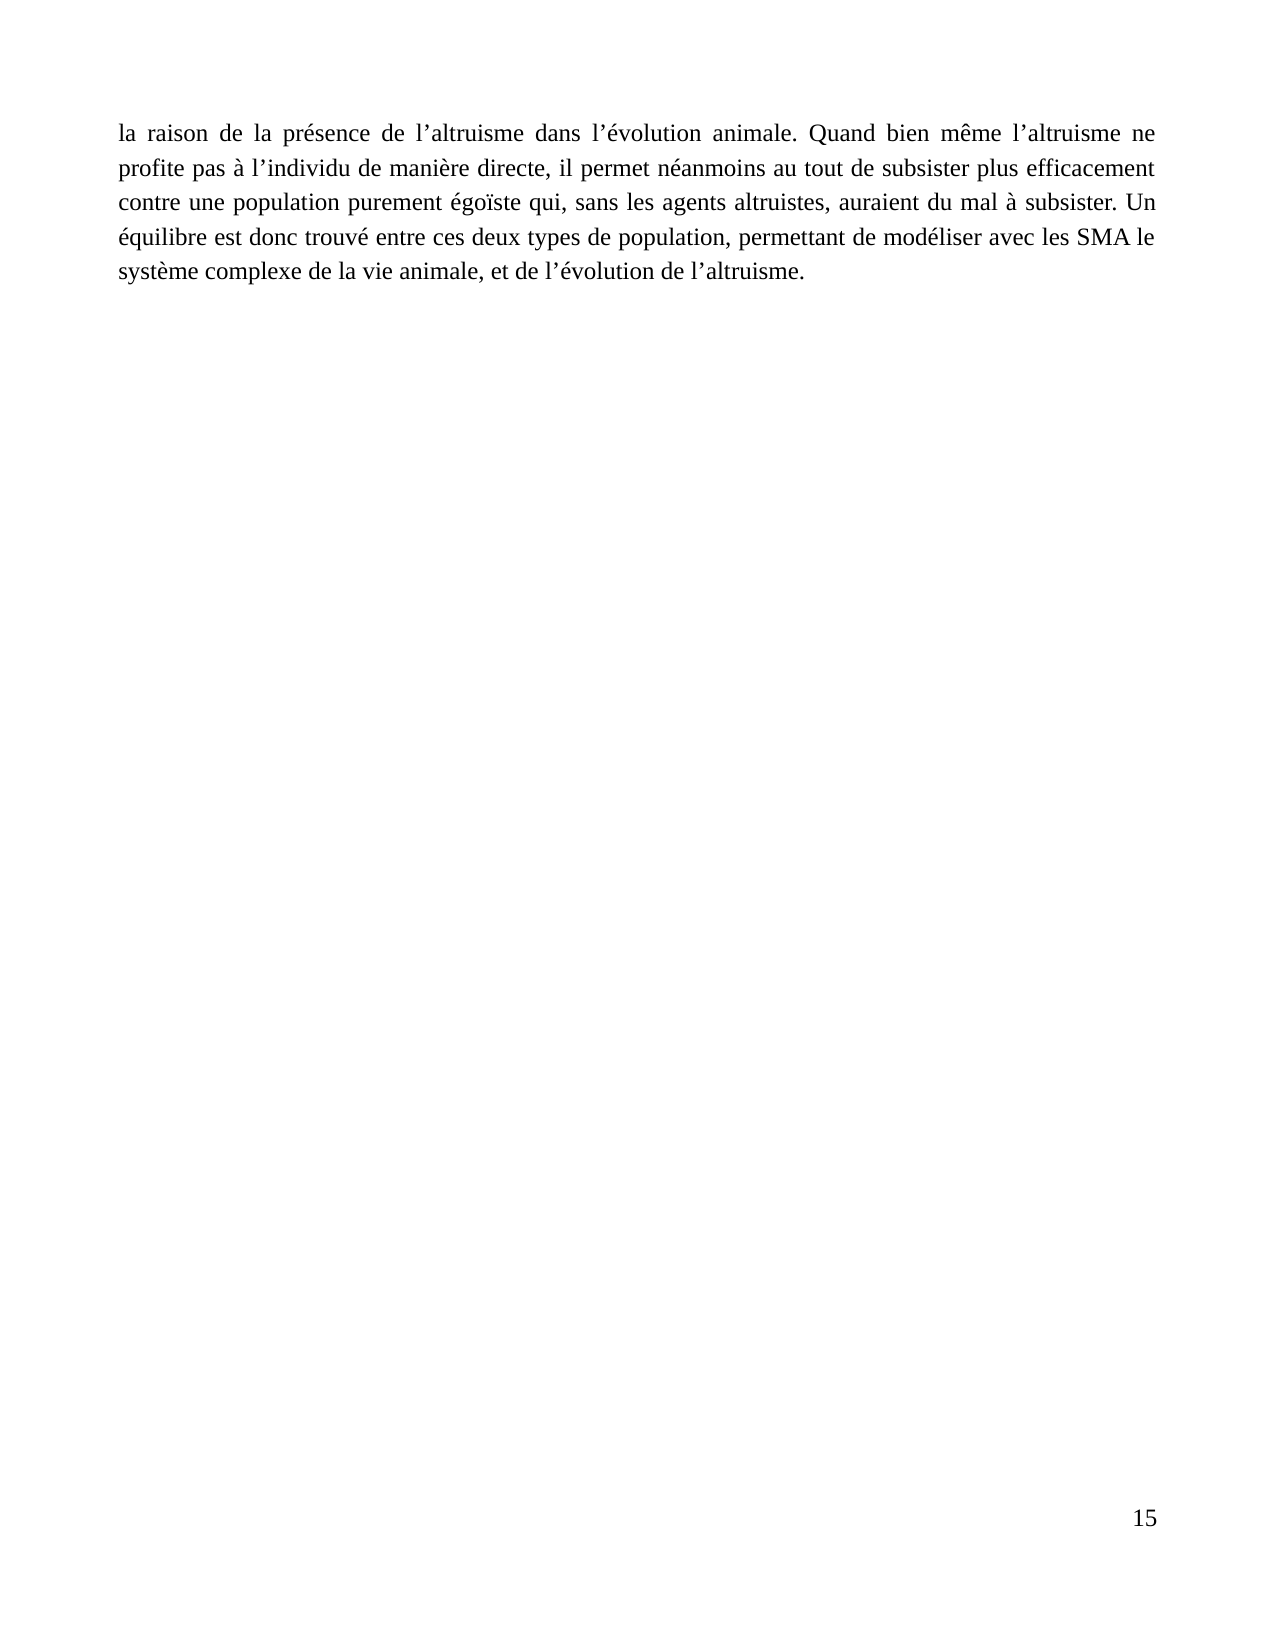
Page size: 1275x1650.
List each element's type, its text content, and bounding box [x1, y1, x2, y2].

text la raison de la présence de l’altruisme dans l’évolution animale. Quand bien même l’altruisme ne profite pas à l’individu de manière directe, il permet néanmoins au tout de subsister plus efficacement contre une population purement égoïste qui, sans les agents altruistes, auraient du mal à subsister. Un équilibre est donc trouvé entre ces deux types de population, permettant de modéliser avec les SMA le système complexe de la vie animale, et de l’évolution de l’altruisme. [118, 118, 1157, 285]
